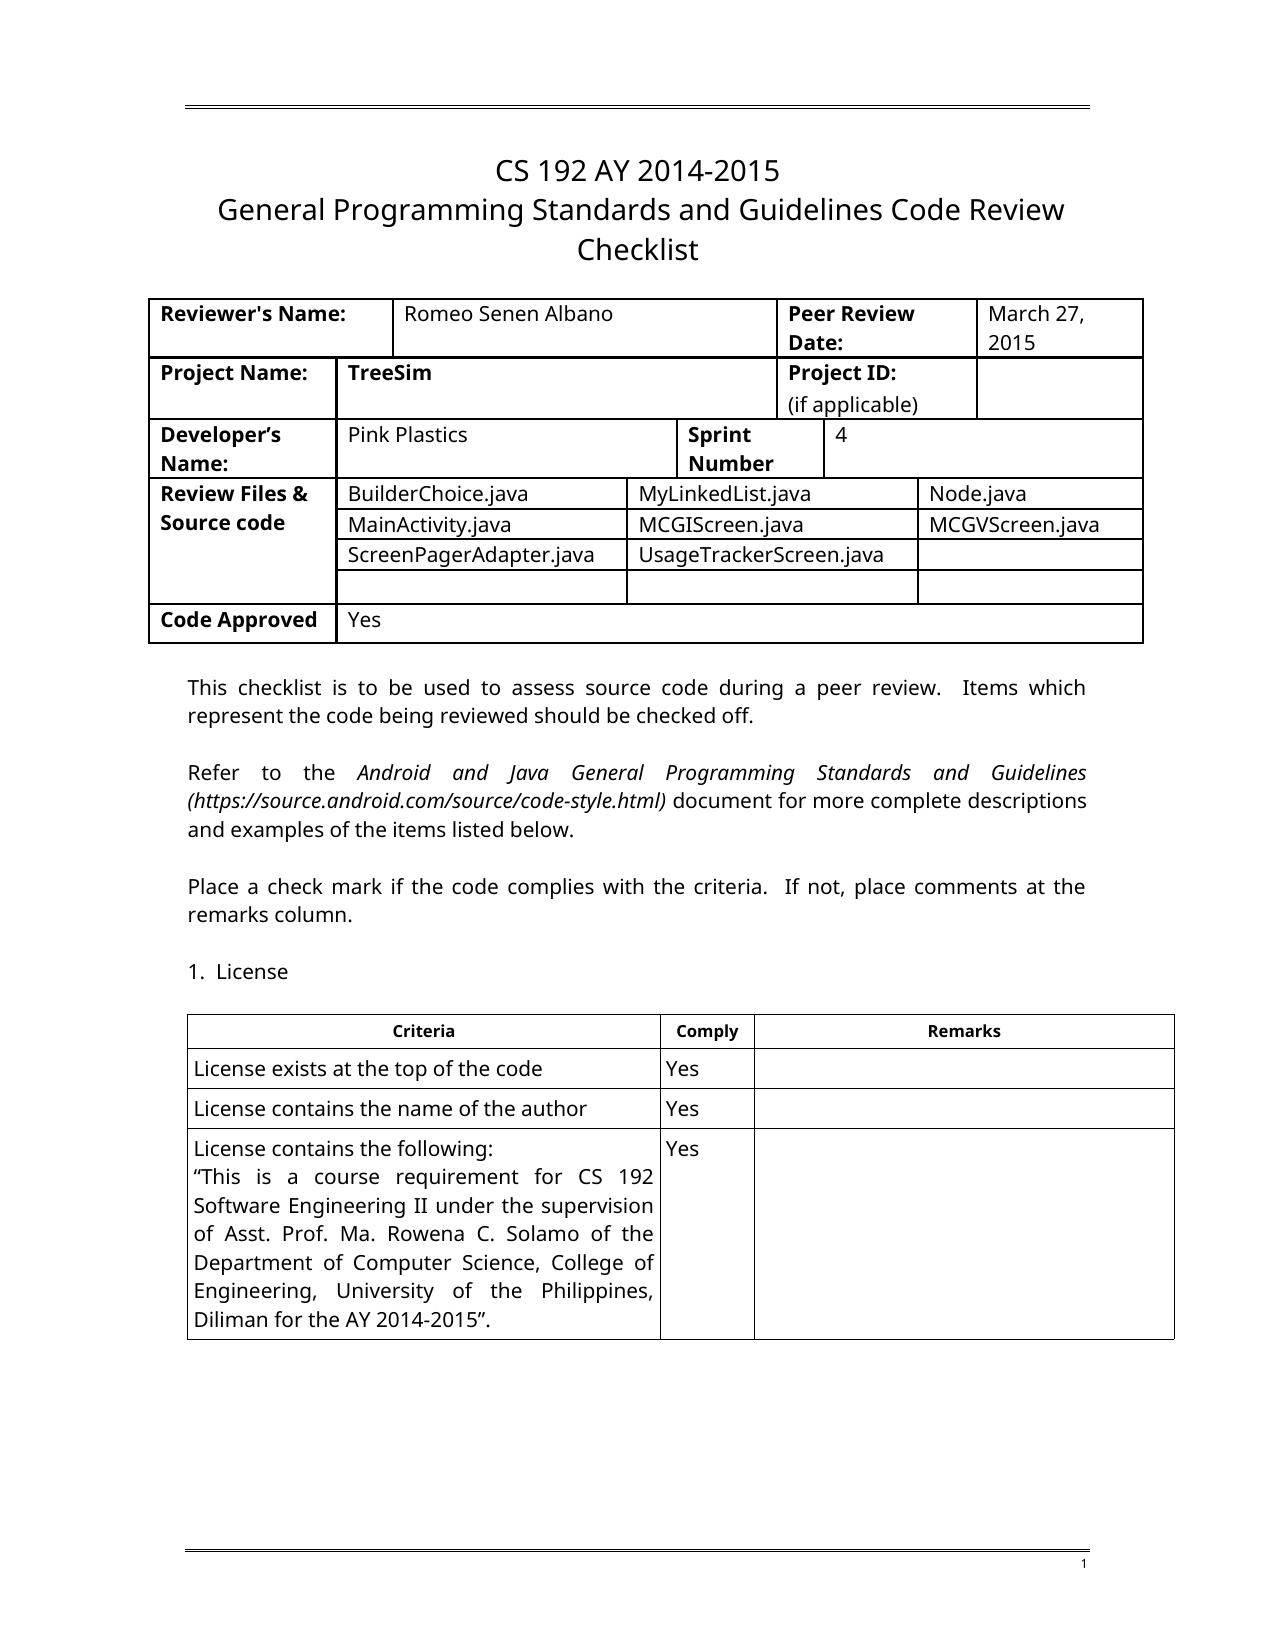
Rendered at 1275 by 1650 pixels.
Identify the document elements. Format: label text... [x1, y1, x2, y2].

text Refer to the Android and Java General Programming Standards and Guidelines (https://source.android.com/source/code-style.html) document for more complete descriptions and examples of the items listed below. [187, 758, 1087, 843]
table_cell [628, 571, 917, 603]
table_cell ScreenPagerAdapter.java [338, 540, 626, 569]
table_cell License contains the name of the author [188, 1089, 660, 1128]
table_cell [338, 571, 626, 603]
text General Programming Standards and Guidelines Code Review Checklist [187, 190, 1087, 269]
table_cell (if applicable) [778, 388, 976, 418]
table_cell MCGVScreen.java [919, 510, 1142, 538]
table_cell MCGIScreen.java [628, 510, 917, 538]
table_cell [978, 359, 1142, 418]
table_cell Developer’s Name: [150, 420, 335, 477]
table_cell [755, 1049, 1174, 1088]
table_cell Project Name: [150, 359, 335, 418]
table_header Remarks [755, 1015, 1174, 1048]
table_header Reviewer's Name: [150, 300, 392, 356]
table_header Peer Review Date: [778, 300, 976, 356]
table_header Criteria [188, 1015, 660, 1048]
table_cell UsageTrackerScreen.java [628, 540, 917, 569]
text 1. License [187, 957, 1087, 986]
table_cell Yes [661, 1089, 754, 1128]
table_cell TreeSim [338, 359, 776, 418]
table_cell 4 [825, 420, 1142, 477]
table_cell Sprint Number [678, 420, 823, 477]
table_cell Review Files & Source code [150, 479, 335, 603]
table_cell MyLinkedList.java [628, 479, 917, 508]
table_header March 27, 2015 [978, 300, 1142, 356]
table_cell Pink Plastics [338, 420, 676, 477]
table_cell MainActivity.java [338, 510, 626, 538]
table_header Romeo Senen Albano [394, 300, 776, 356]
text This checklist is to be used to assess source code during a peer review. Items which represent the code being reviewed should be checked off. [187, 673, 1087, 729]
table_cell License contains the following: “This is a course requirement for CS 192 Software Engineering II under the supervision of Asst. Prof. Ma. Rowena C. Solamo of the Department of Computer Science, College of Engineering, University of the Philippines, Diliman for the AY 2014-2015”. [188, 1129, 660, 1339]
table_cell License exists at the top of the code [188, 1049, 660, 1088]
table_cell Yes [661, 1049, 754, 1088]
table_header Comply [661, 1015, 754, 1048]
table_cell Yes [338, 605, 1142, 642]
table_cell [919, 571, 1142, 603]
table_cell [755, 1089, 1174, 1128]
table_cell BuilderChoice.java [338, 479, 626, 508]
table_cell [919, 540, 1142, 569]
table_cell Node.java [919, 479, 1142, 508]
text Place a check mark if the code complies with the criteria. If not, place comments at the remarks column. [187, 872, 1087, 929]
table_cell [755, 1129, 1174, 1339]
table_cell Code Approved [150, 605, 335, 642]
table_cell Project ID: [778, 359, 976, 388]
text CS 192 AY 2014-2015 [187, 150, 1087, 190]
table_cell Yes [661, 1129, 754, 1339]
